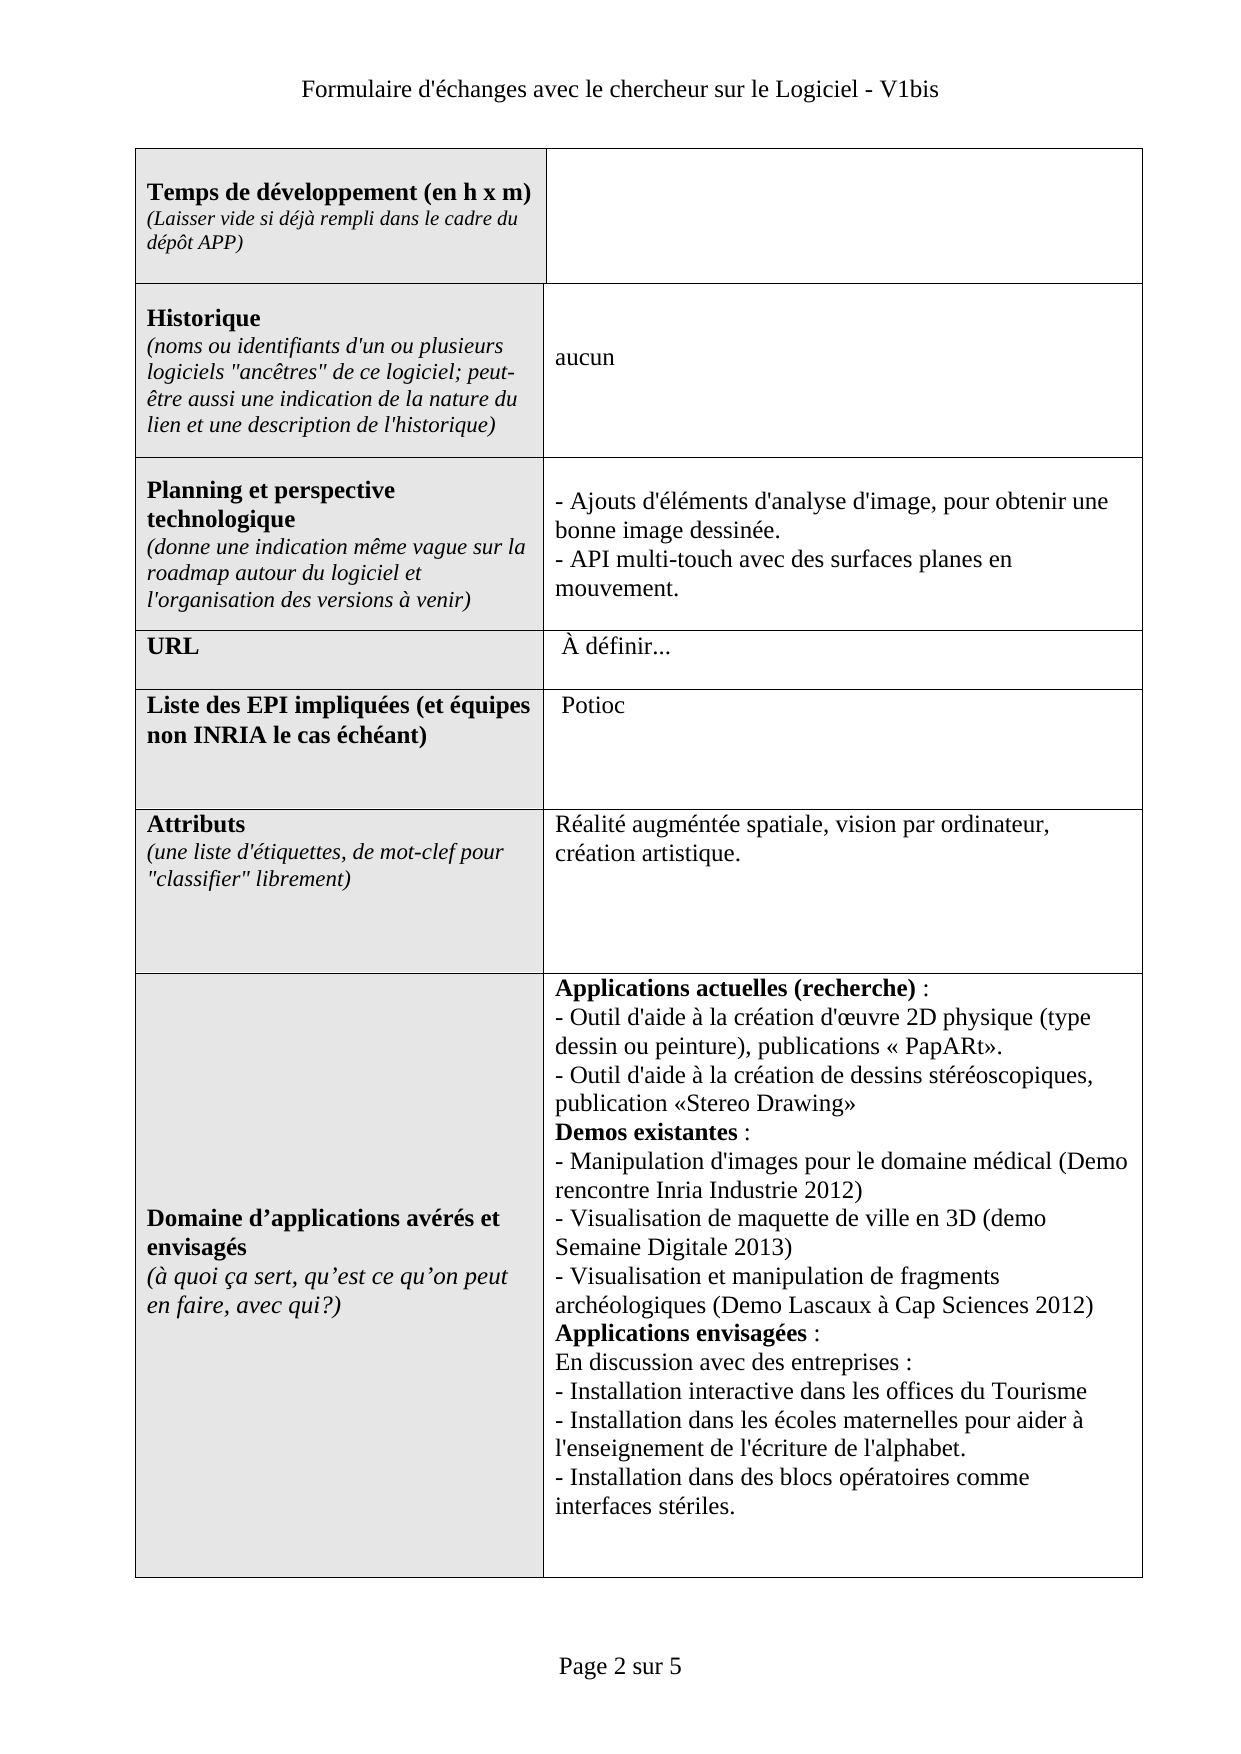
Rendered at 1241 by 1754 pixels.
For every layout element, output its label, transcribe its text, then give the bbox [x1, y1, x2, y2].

table_cell Potioc [544, 690, 1142, 808]
table_cell Attributs (une liste d'étiquettes, de mot-clef pour "classifier" librement) [136, 810, 543, 972]
table_cell Liste des EPI impliquées (et équipes non INRIA le cas échéant) [136, 690, 543, 808]
table_cell Réalité augméntée spatiale, vision par ordinateur, création artistique. [544, 810, 1142, 972]
table_cell - Ajouts d'éléments d'analyse d'image, pour obtenir une bonne image dessinée. - API multi-touch avec des surfaces planes en mouvement. [544, 458, 1142, 630]
table_cell URL [136, 631, 543, 689]
table_cell aucun [544, 284, 1142, 457]
table_cell À définir... [544, 631, 1142, 689]
table_cell Historique (noms ou identifiants d'un ou plusieurs logiciels "ancêtres" de ce logiciel; peut-être aussi une indication de la nature du lien et une description de l'historique) [136, 284, 543, 457]
table_cell Temps de développement (en h x m) (Laisser vide si déjà rempli dans le cadre du dépôt APP) [136, 149, 546, 283]
table_cell Planning et perspective technologique (donne une indication même vague sur la roadmap autour du logiciel et l'organisation des versions à venir) [136, 458, 543, 630]
table_cell Applications actuelles (recherche) : - Outil d'aide à la création d'œuvre 2D physique (type dessin ou peinture), publications « PapARt». - Outil d'aide à la création de dessins stéréoscopiques, publication «Stereo Drawing» Demos existantes : - Manipulation d'images pour le domaine médical (Demo rencontre Inria Industrie 2012) - Visualisation de maquette de ville en 3D (demo Semaine Digitale 2013) - Visualisation et manipulation de fragments archéologiques (Demo Lascaux à Cap Sciences 2012) Applications envisagées : En discussion avec des entreprises : - Installation interactive dans les offices du Tourisme - Installation dans les écoles maternelles pour aider à l'enseignement de l'écriture de l'alphabet. - Installation dans des blocs opératoires comme interfaces stériles. [544, 974, 1142, 1577]
table_cell Domaine d’applications avérés et envisagés (à quoi ça sert, qu’est ce qu’on peut en faire, avec qui?) [136, 974, 543, 1577]
table_cell [547, 149, 1142, 283]
